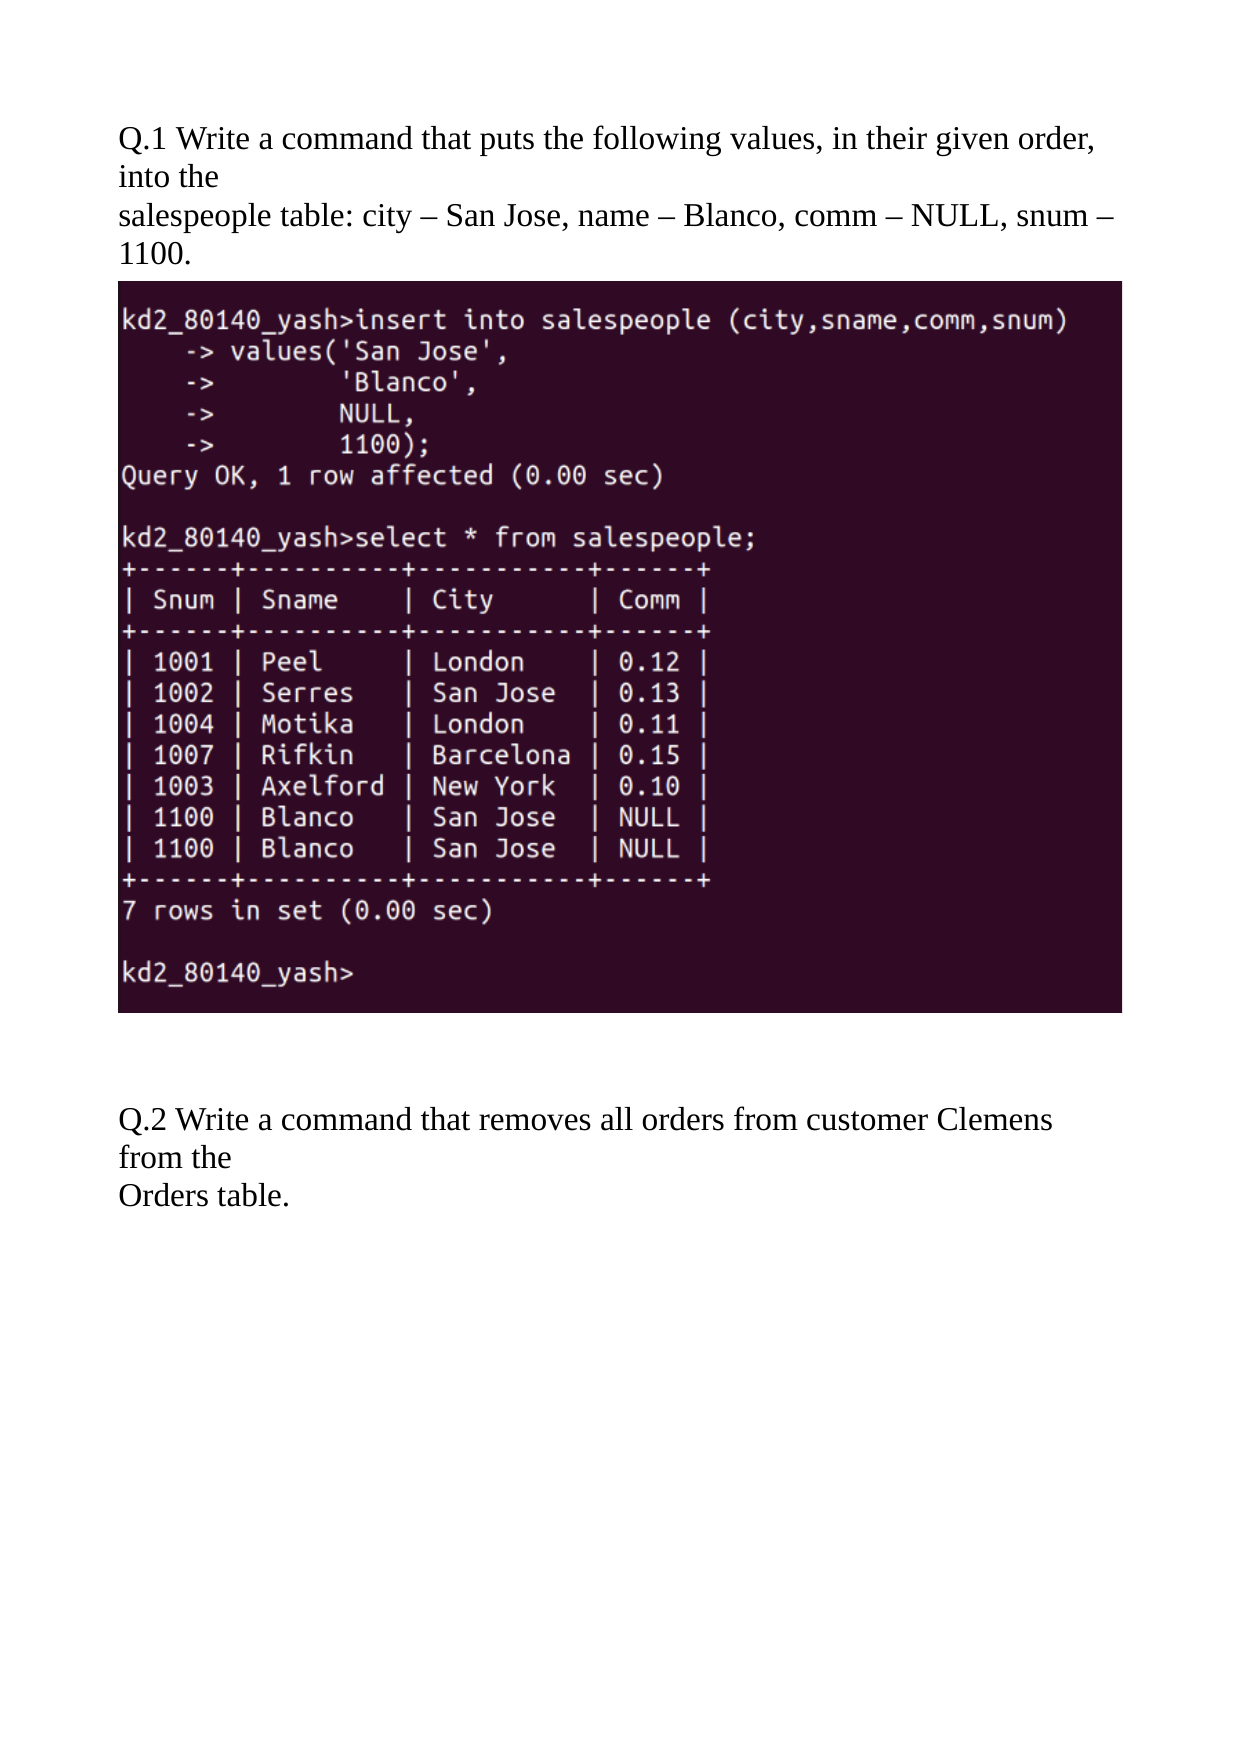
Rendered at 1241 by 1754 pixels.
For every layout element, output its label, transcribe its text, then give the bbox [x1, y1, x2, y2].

text Q.1 Write a command that puts the following values, in their given order, into the salespeople table: city – San Jose, name – Blanco, comm – NULL, snum – 1100. [118, 118, 1122, 271]
text Q.2 Write a command that removes all orders from customer Clemens from the Orders table. [118, 1099, 1122, 1214]
picture [118, 281, 1123, 1013]
